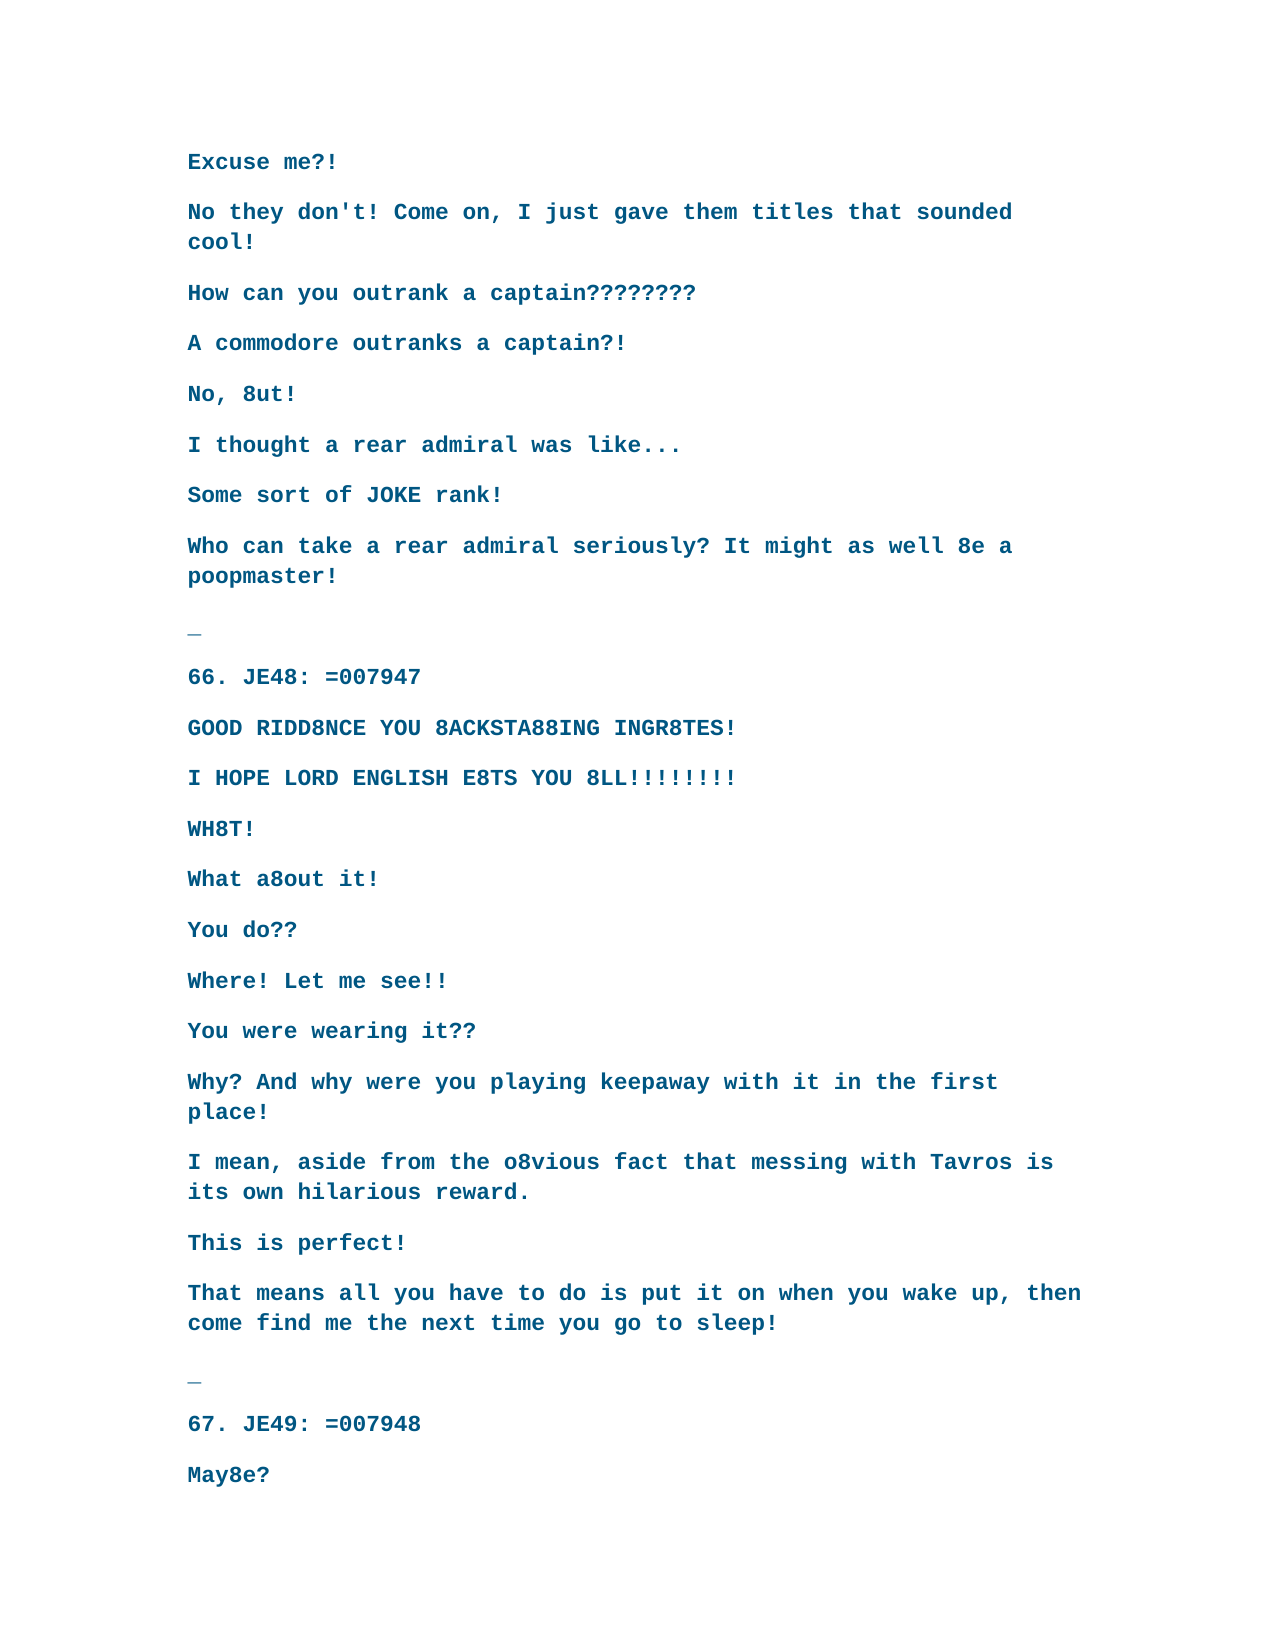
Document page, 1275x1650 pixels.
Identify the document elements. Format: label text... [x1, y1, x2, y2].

text You do?? [187, 918, 1087, 944]
text Some sort of JOKE rank! [187, 483, 1087, 509]
text Why? And why were you playing keepaway with it in the first place! [187, 1070, 1087, 1126]
text May8e? [187, 1463, 1087, 1489]
text I thought a rear admiral was like... [187, 433, 1087, 459]
text That means all you have to do is put it on when you wake up, then come find me the next time you go to sleep! [187, 1282, 1087, 1337]
text Who can take a rear admiral seriously? It might as well 8e a poopmaster! [187, 534, 1087, 590]
text No they don't! Come on, I just gave them titles that sounded cool! [187, 201, 1087, 256]
text 66. JE48: =007947 [187, 665, 1087, 691]
text _ [187, 1362, 1087, 1388]
text This is perfect! [187, 1231, 1087, 1257]
text 67. JE49: =007948 [187, 1413, 1087, 1439]
text How can you outrank a captain???????? [187, 281, 1087, 307]
text You were wearing it?? [187, 1019, 1087, 1046]
text GOOD RIDD8NCE YOU 8ACKSTA88ING INGR8TES! [187, 716, 1087, 742]
text I HOPE LORD ENGLISH E8TS YOU 8LL!!!!!!!! [187, 766, 1087, 792]
text Where! Let me see!! [187, 969, 1087, 995]
text _ [187, 614, 1087, 641]
text WH8T! [187, 817, 1087, 843]
text I mean, aside from the o8vious fact that messing with Tavros is its own hilarious reward. [187, 1151, 1087, 1206]
text What a8out it! [187, 868, 1087, 894]
text No, 8ut! [187, 382, 1087, 408]
text Excuse me?! [187, 150, 1087, 176]
text A commodore outranks a captain?! [187, 332, 1087, 358]
